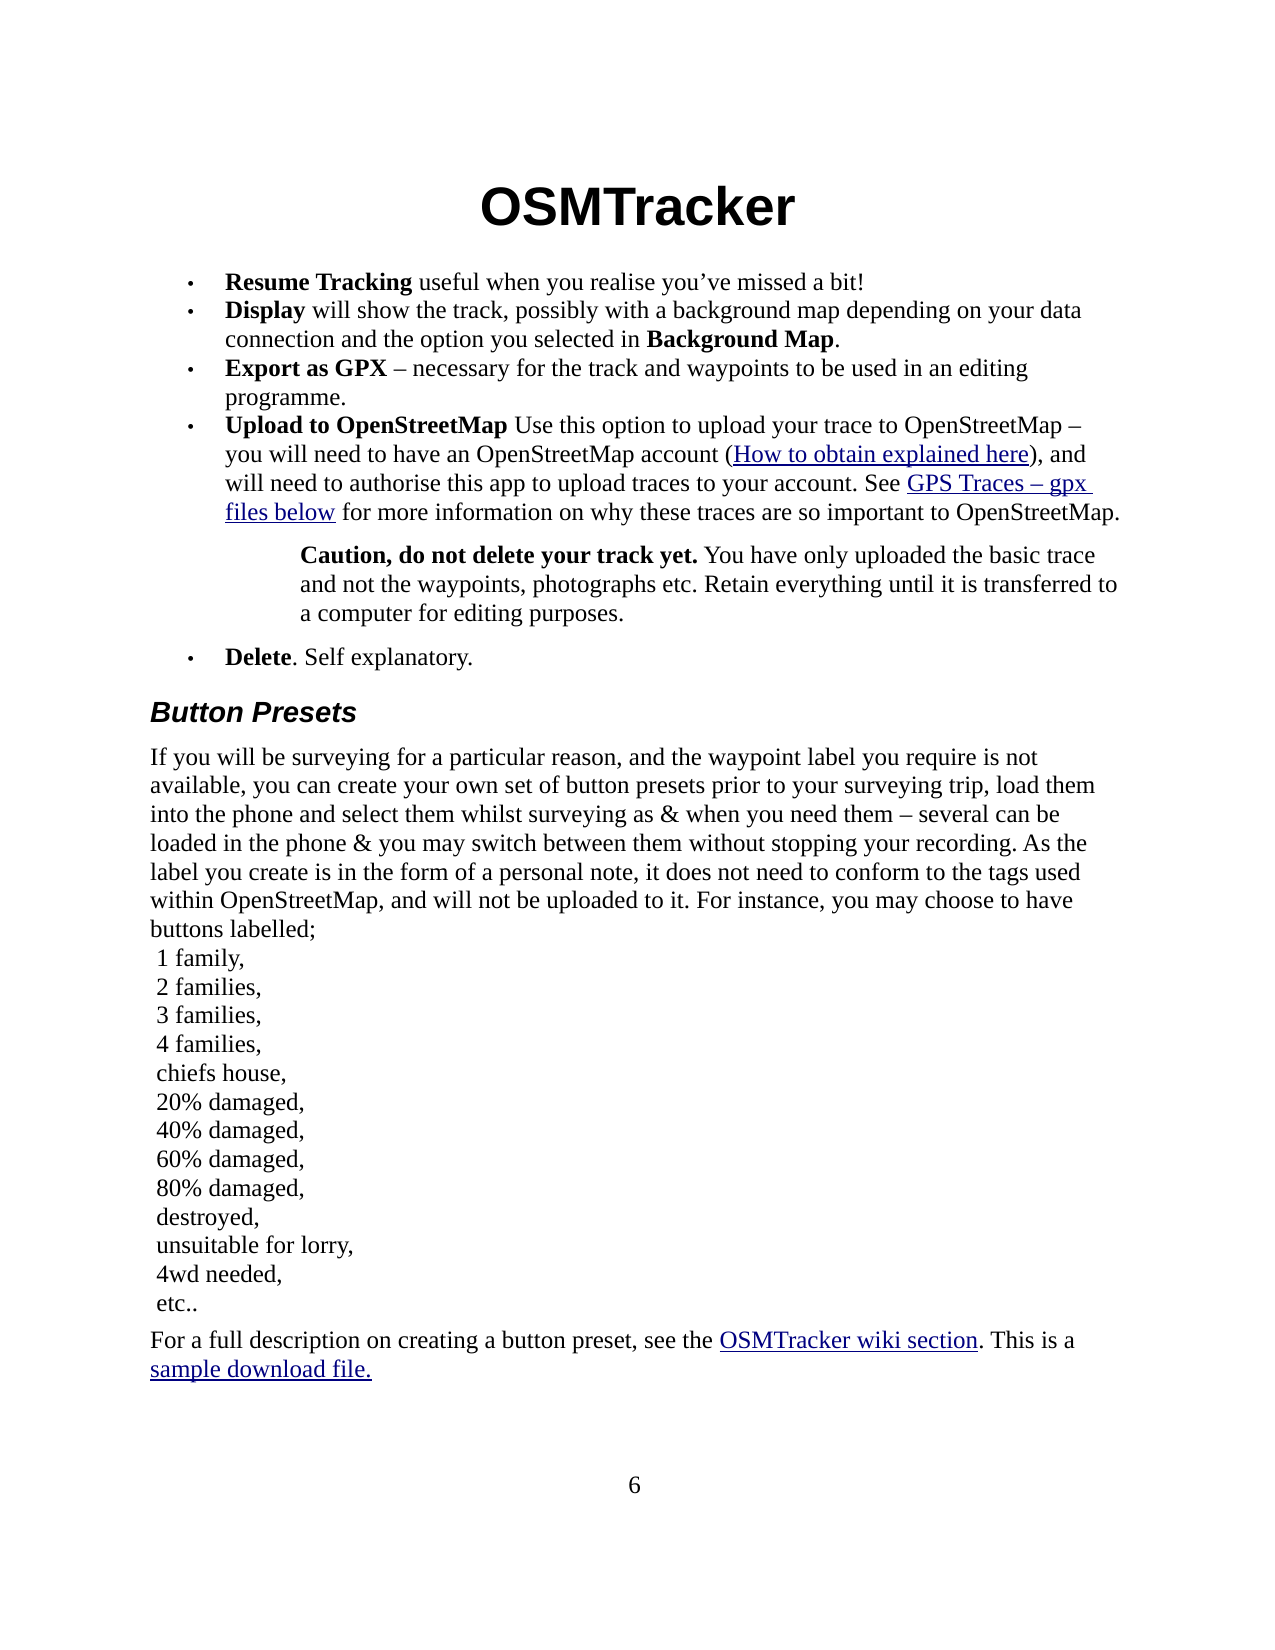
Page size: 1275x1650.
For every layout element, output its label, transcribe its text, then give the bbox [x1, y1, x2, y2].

text If you will be surveying for a particular reason, and the waypoint label you require is not available, you can create your own set of button presets prior to your surveying trip, load them into the phone and select them whilst surveying as & when you need them – several can be loaded in the phone & you may switch between them without stopping your recording. As the label you create is in the form of a personal note, it does not need to conform to the tags used within OpenStreetMap, and will not be uploaded to it. For instance, you may choose to have buttons labelled; 1 family, 2 families, 3 families, 4 families, chiefs house, 20% damaged, 40% damaged, 60% damaged, 80% damaged, destroyed, unsuitable for lorry, 4wd needed, etc.. [150, 742, 1125, 1317]
list Resume Tracking useful when you realise you’ve missed a bit! [187, 267, 1125, 296]
list Delete. Self explanatory. [187, 642, 1125, 671]
list Upload to OpenStreetMap Use this option to upload your trace to OpenStreetMap – you will need to have an OpenStreetMap account (How to obtain explained here), and will need to authorise this app to upload traces to your account. See GPS Traces – gpx files below for more information on why these traces are so important to OpenStreetMap. [187, 411, 1125, 526]
subtitle Button Presets [150, 696, 1125, 729]
list Caution, do not delete your track yet. You have only uploaded the basic trace and not the waypoints, photographs etc. Retain everything until it is transferred to a computer for editing purposes. [262, 541, 1125, 627]
list Export as GPX – necessary for the track and waypoints to be used in an editing programme. [187, 353, 1125, 411]
list Display will show the track, possibly with a background map depending on your data connection and the option you selected in Background Map. [187, 296, 1125, 353]
text For a full description on creating a button preset, see the OSMTracker wiki section. This is a sample download file. [150, 1326, 1125, 1383]
